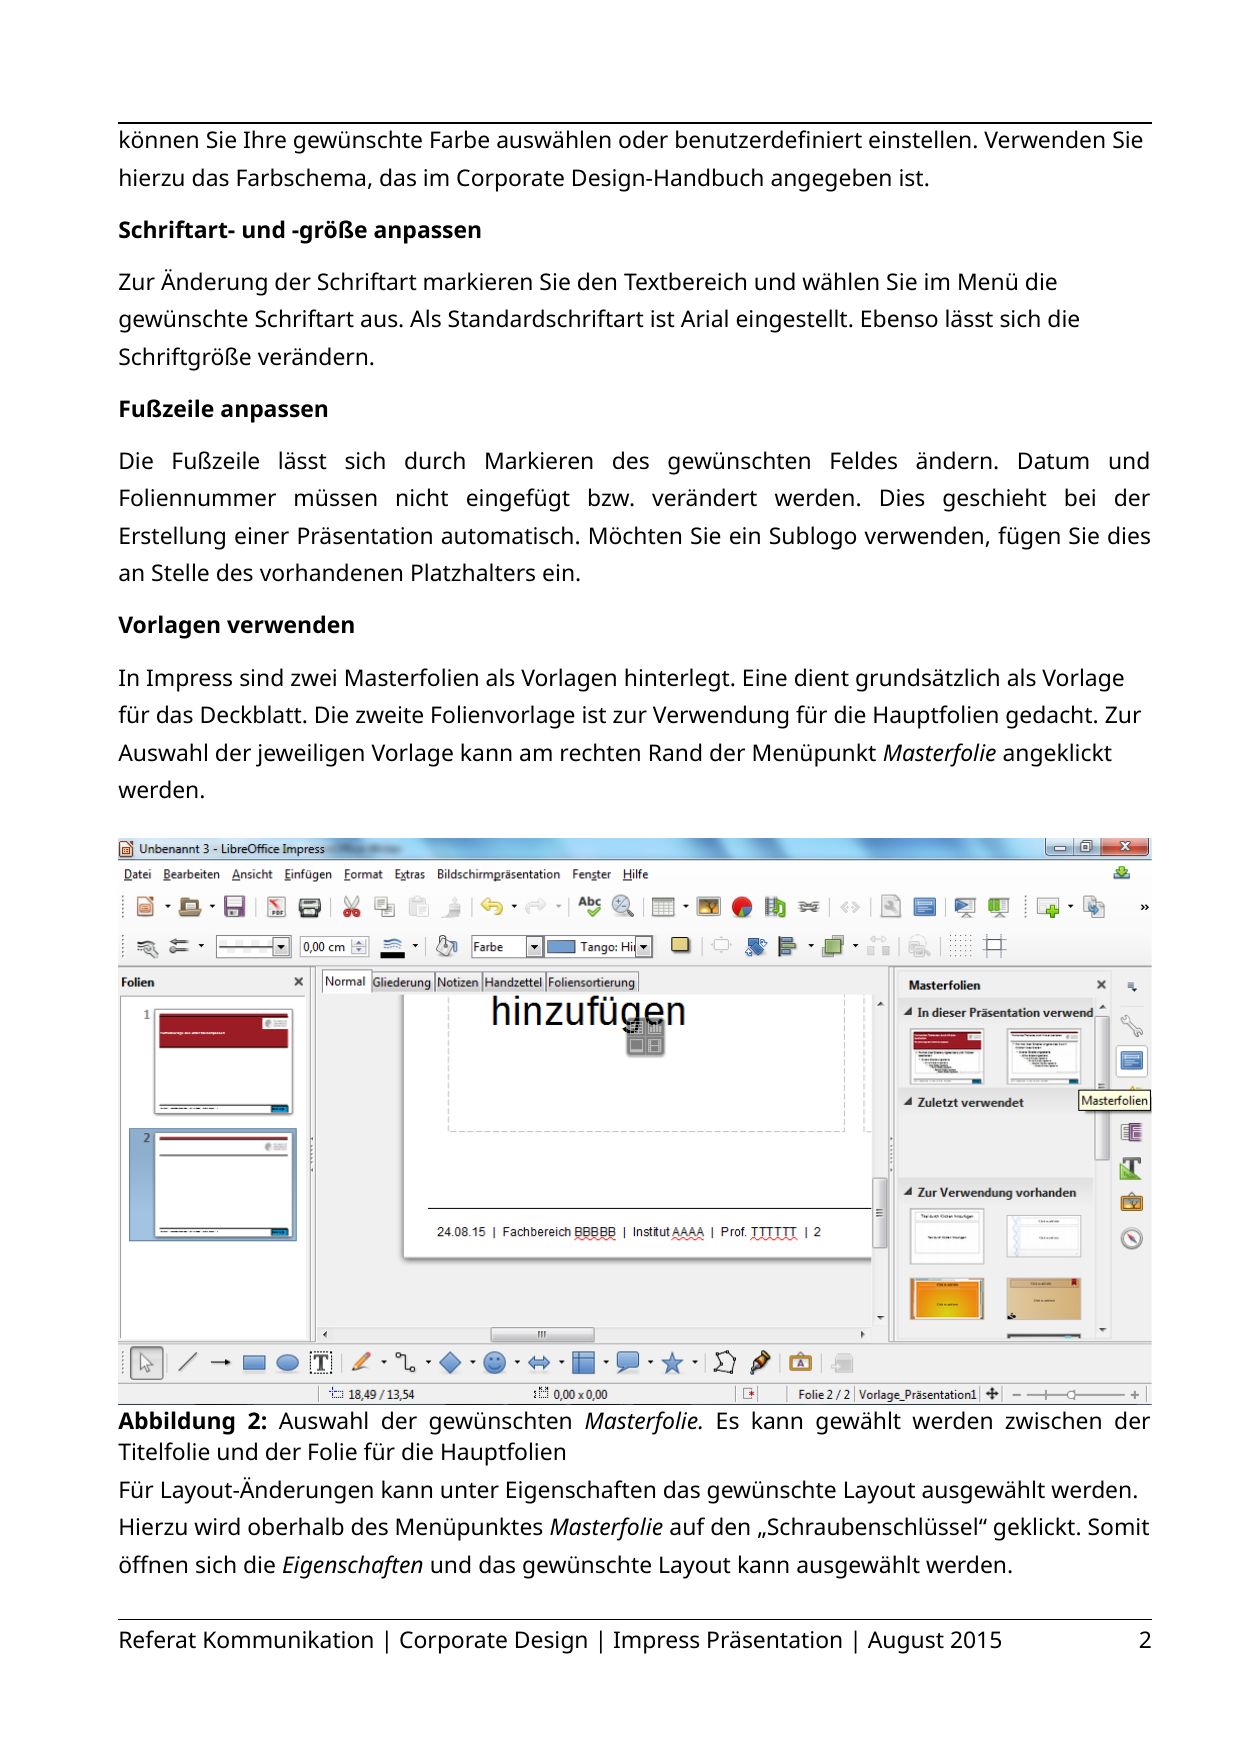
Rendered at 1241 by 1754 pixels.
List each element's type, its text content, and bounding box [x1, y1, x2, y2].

text können Sie Ihre gewünschte Farbe auswählen oder benutzerdefiniert einstellen. Verwenden Sie hierzu das Farbschema, das im Corporate Design-Handbuch angegeben ist. [118, 124, 1152, 193]
text Abbildung 2: Auswahl der gewünschten Masterfolie. Es kann gewählt werden zwischen der Titelfolie und der Folie für die Hauptfolien [118, 1405, 1152, 1467]
text Schriftart- und -größe anpassen [118, 214, 1152, 245]
text [118, 826, 1152, 838]
text Vorlagen verwenden [118, 609, 1152, 641]
picture [118, 838, 1152, 1405]
text Zur Änderung der Schriftart markieren Sie den Textbereich und wählen Sie im Menü die gewünschte Schriftart aus. Als Standardschriftart ist Arial eingestellt. Ebenso lässt sich die Schriftgröße verändern. [118, 266, 1152, 372]
text Fußzeile anpassen [118, 393, 1152, 424]
text Die Fußzeile lässt sich durch Markieren des gewünschten Feldes ändern. Datum und Foliennummer müssen nicht eingefügt bzw. verändert werden. Dies geschieht bei der Erstellung einer Präsentation automatisch. Möchten Sie ein Sublogo verwenden, fügen Sie dies an Stelle des vorhandenen Platzhalters ein. [118, 445, 1152, 589]
text In Impress sind zwei Masterfolien als Vorlagen hinterlegt. Eine dient grundsätzlich als Vorlage für das Deckblatt. Die zweite Folienvorlage ist zur Verwendung für die Hauptfolien gedacht. Zur Auswahl der jeweiligen Vorlage kann am rechten Rand der Menüpunkt Masterfolie angeklickt werden. [118, 662, 1152, 805]
text Für Layout-Änderungen kann unter Eigenschaften das gewünschte Layout ausgewählt werden. Hierzu wird oberhalb des Menüpunktes Masterfolie auf den „Schraubenschlüssel“ geklickt. Somit öffnen sich die Eigenschaften und das gewünschte Layout kann ausgewählt werden. [118, 1467, 1152, 1580]
